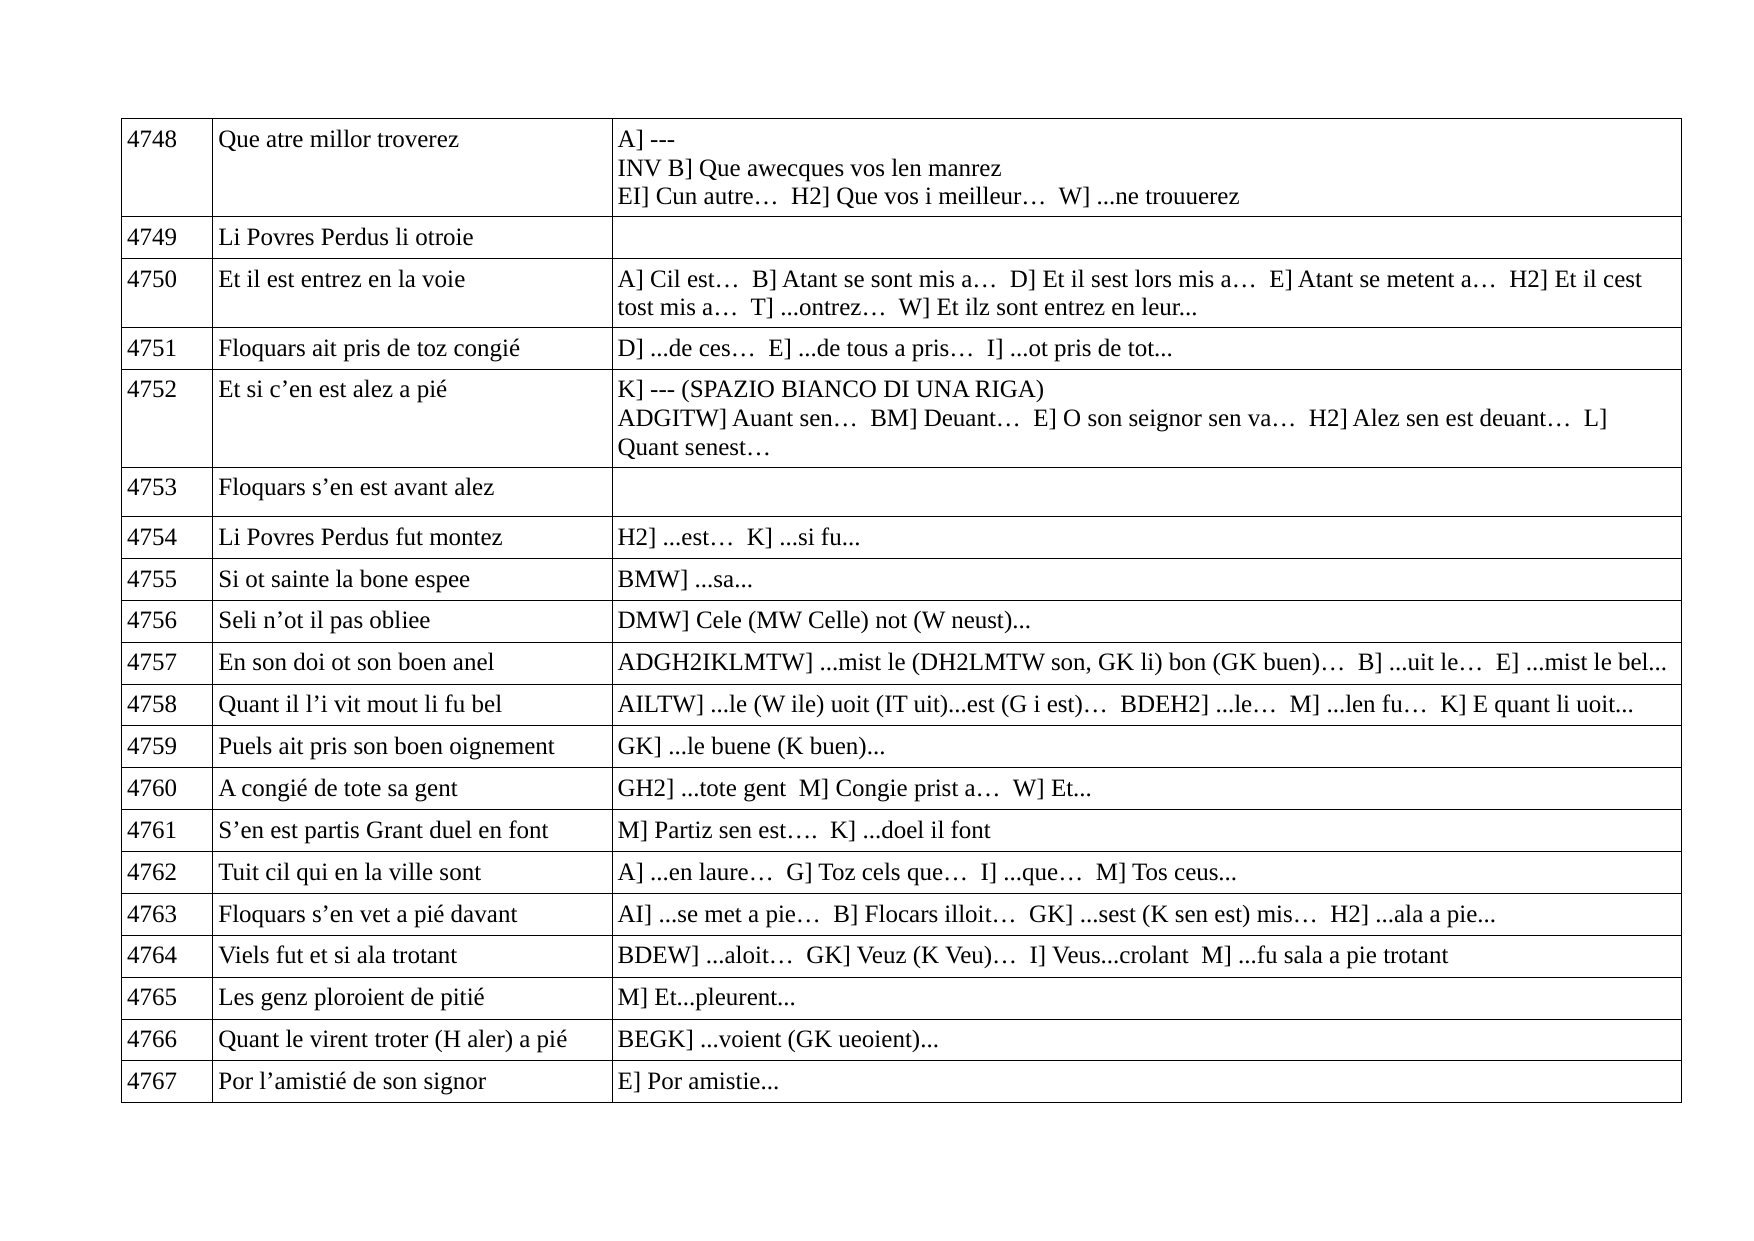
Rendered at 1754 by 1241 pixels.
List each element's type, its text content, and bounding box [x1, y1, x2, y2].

table_cell Si ot sainte la bone espee [213, 559, 612, 600]
table_cell 4762 [122, 852, 212, 893]
table_cell Quant il l’i vit mout li fu bel [213, 685, 612, 725]
table_cell Tuit cil qui en la ville sont [213, 852, 612, 893]
table_cell Li Povres Perdus li otroie [213, 217, 612, 258]
table_cell Et si c’en est alez a pié [213, 370, 612, 467]
table_cell [613, 217, 1681, 258]
table_cell En son doi ot son boen anel [213, 643, 612, 683]
table_cell 4749 [122, 217, 212, 258]
table_cell Quant le virent troter (H aler) a pié [213, 1020, 612, 1060]
table_cell 4750 [122, 259, 212, 327]
table_cell 4756 [122, 601, 212, 642]
table_cell A congié de tote sa gent [213, 768, 612, 809]
table_cell Les genz ploroient de pitié [213, 978, 612, 1018]
table_cell Et il est entrez en la voie [213, 259, 612, 327]
table_cell [613, 468, 1681, 516]
table_cell Que atre millor troverez [213, 119, 612, 216]
table_cell S’en est partis Grant duel en font [213, 810, 612, 851]
table_cell M] Partiz sen est…. K] ...doel il font [613, 810, 1681, 851]
table_cell 4755 [122, 559, 212, 600]
table_cell 4760 [122, 768, 212, 809]
table_cell A] --- INV B] Que awecques vos len manrez EI] Cun autre… H2] Que vos i meilleur… W] ...ne trouuerez [613, 119, 1681, 216]
table_cell 4748 [122, 119, 212, 216]
table_cell Por l’amistié de son signor [213, 1061, 612, 1102]
table_cell 4763 [122, 894, 212, 935]
table_cell 4757 [122, 643, 212, 683]
table_cell AILTW] ...le (W ile) uoit (IT uit)...est (G i est)… BDEH2] ...le… M] ...len fu… K] E quant li uoit... [613, 685, 1681, 725]
table_cell 4766 [122, 1020, 212, 1060]
table_cell K] --- (SPAZIO BIANCO DI UNA RIGA) ADGITW] Auant sen… BM] Deuant… E] O son seignor sen va… H2] Alez sen est deuant… L] Quant senest… [613, 370, 1681, 467]
table_cell BDEW] ...aloit… GK] Veuz (K Veu)… I] Veus...crolant M] ...fu sala a pie trotant [613, 936, 1681, 977]
table_cell 4761 [122, 810, 212, 851]
table_cell 4752 [122, 370, 212, 467]
table_cell AI] ...se met a pie… B] Flocars illoit… GK] ...sest (K sen est) mis… H2] ...ala a pie... [613, 894, 1681, 935]
table_cell GH2] ...tote gent M] Congie prist a… W] Et... [613, 768, 1681, 809]
table_cell H2] ...est… K] ...si fu... [613, 517, 1681, 558]
table_cell ADGH2IKLMTW] ...mist le (DH2LMTW son, GK li) bon (GK buen)… B] ...uit le… E] ...mist le bel... [613, 643, 1681, 683]
table_cell 4767 [122, 1061, 212, 1102]
table_cell DMW] Cele (MW Celle) not (W neust)... [613, 601, 1681, 642]
table_cell Puels ait pris son boen oignement [213, 726, 612, 767]
table_cell M] Et...pleurent... [613, 978, 1681, 1018]
table_cell A] ...en laure… G] Toz cels que… I] ...que… M] Tos ceus... [613, 852, 1681, 893]
table_cell GK] ...le buene (K buen)... [613, 726, 1681, 767]
table_cell A] Cil est… B] Atant se sont mis a… D] Et il sest lors mis a… E] Atant se metent a… H2] Et il cest tost mis a… T] ...ontrez… W] Et ilz sont entrez en leur... [613, 259, 1681, 327]
table_cell 4751 [122, 328, 212, 369]
table_cell Seli n’ot il pas obliee [213, 601, 612, 642]
table_cell Floquars s’en vet a pié davant [213, 894, 612, 935]
table_cell Floquars s’en est avant alez [213, 468, 612, 516]
table_cell 4759 [122, 726, 212, 767]
table_cell 4753 [122, 468, 212, 516]
table_cell E] Por amistie... [613, 1061, 1681, 1102]
table_cell BMW] ...sa... [613, 559, 1681, 600]
table_cell BEGK] ...voient (GK ueoient)... [613, 1020, 1681, 1060]
table_cell 4764 [122, 936, 212, 977]
table_cell Li Povres Perdus fut montez [213, 517, 612, 558]
table_cell Floquars ait pris de toz congié [213, 328, 612, 369]
table_cell D] ...de ces… E] ...de tous a pris… I] ...ot pris de tot... [613, 328, 1681, 369]
table_cell 4765 [122, 978, 212, 1018]
table_cell 4758 [122, 685, 212, 725]
table_cell 4754 [122, 517, 212, 558]
table_cell Viels fut et si ala trotant [213, 936, 612, 977]
